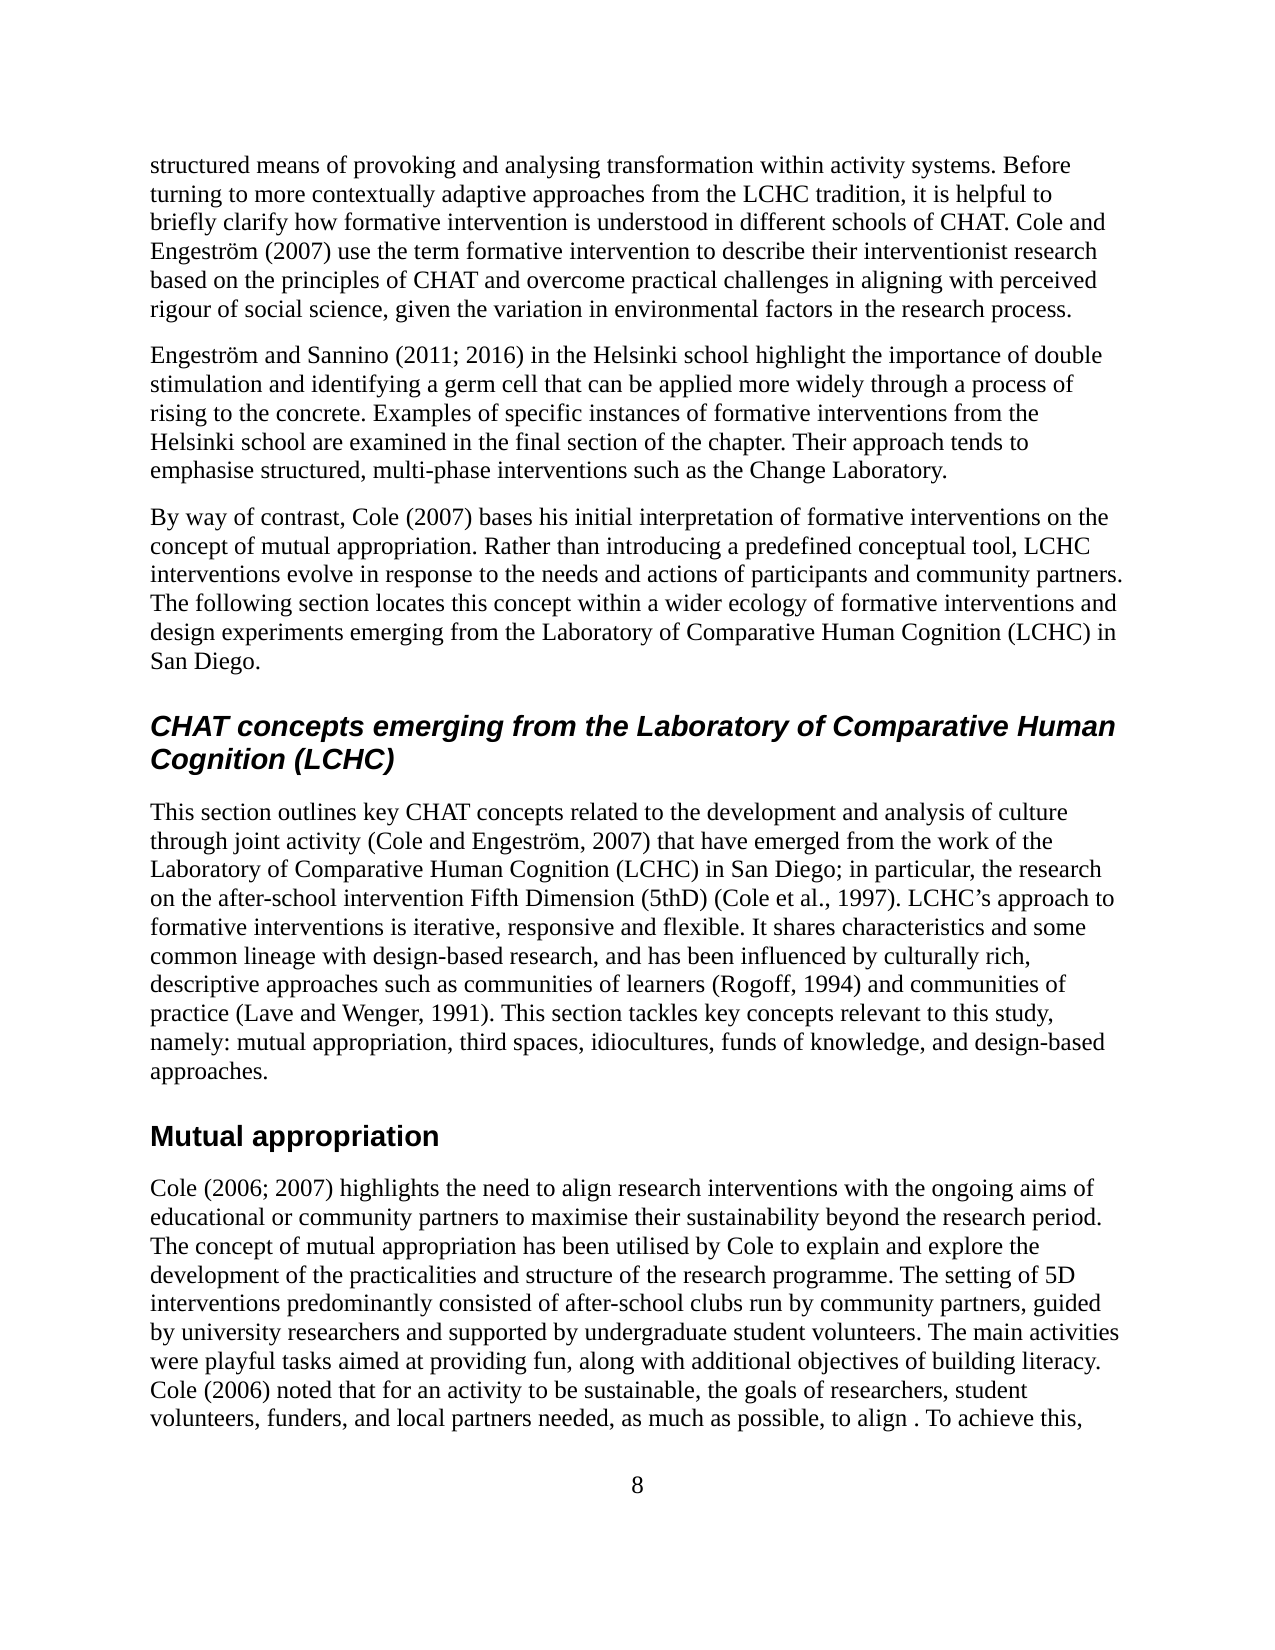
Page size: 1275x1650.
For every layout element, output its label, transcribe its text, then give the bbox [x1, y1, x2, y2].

text structured means of provoking and analysing transformation within activity systems. Before turning to more contextually adaptive approaches from the LCHC tradition, it is helpful to briefly clarify how formative intervention is understood in different schools of CHAT. Cole and Engeström (2007) use the term formative intervention to describe their interventionist research based on the principles of CHAT and overcome practical challenges in aligning with perceived rigour of social science, given the variation in environmental factors in the research process. [150, 150, 1125, 322]
text Engeström and Sannino (2011; 2016) in the Helsinki school highlight the importance of double stimulation and identifying a germ cell that can be applied more widely through a process of rising to the concrete. Examples of specific instances of formative interventions from the Helsinki school are examined in the final section of the chapter. Their approach tends to emphasise structured, multi-phase interventions such as the Change Laboratory. [150, 340, 1125, 484]
text This section outlines key CHAT concepts related to the development and analysis of culture through joint activity (Cole and Engeström, 2007) that have emerged from the work of the Laboratory of Comparative Human Cognition (LCHC) in San Diego; in particular, the research on the after-school intervention Fifth Dimension (5thD) (Cole et al., 1997). LCHC’s approach to formative interventions is iterative, responsive and flexible. It shares characteristics and some common lineage with design-based research, and has been influenced by culturally rich, descriptive approaches such as communities of learners (Rogoff, 1994) and communities of practice (Lave and Wenger, 1991). This section tackles key concepts relevant to this study, namely: mutual appropriation, third spaces, idiocultures, funds of knowledge, and design-based approaches. [150, 797, 1125, 1084]
subtitle CHAT concepts emerging from the Laboratory of Comparative Human Cognition (LCHC) [150, 708, 1125, 776]
text By way of contrast, Cole (2007) bases his initial interpretation of formative interventions on the concept of mutual appropriation. Rather than introducing a predefined conceptual tool, LCHC interventions evolve in response to the needs and actions of participants and community partners. The following section locates this concept within a wider ecology of formative interventions and design experiments emerging from the Laboratory of Comparative Human Cognition (LCHC) in San Diego. [150, 502, 1125, 674]
subtitle Mutual appropriation [150, 1118, 1125, 1152]
text Cole (2006; 2007) highlights the need to align research interventions with the ongoing aims of educational or community partners to maximise their sustainability beyond the research period. The concept of mutual appropriation has been utilised by Cole to explain and explore the development of the practicalities and structure of the research programme. The setting of 5D interventions predominantly consisted of after-school clubs run by community partners, guided by university researchers and supported by undergraduate student volunteers. The main activities were playful tasks aimed at providing fun, along with additional objectives of building literacy. Cole (2006) noted that for an activity to be sustainable, the goals of researchers, student volunteers, funders, and local partners needed, as much as possible, to align . To achieve this, [150, 1173, 1125, 1432]
